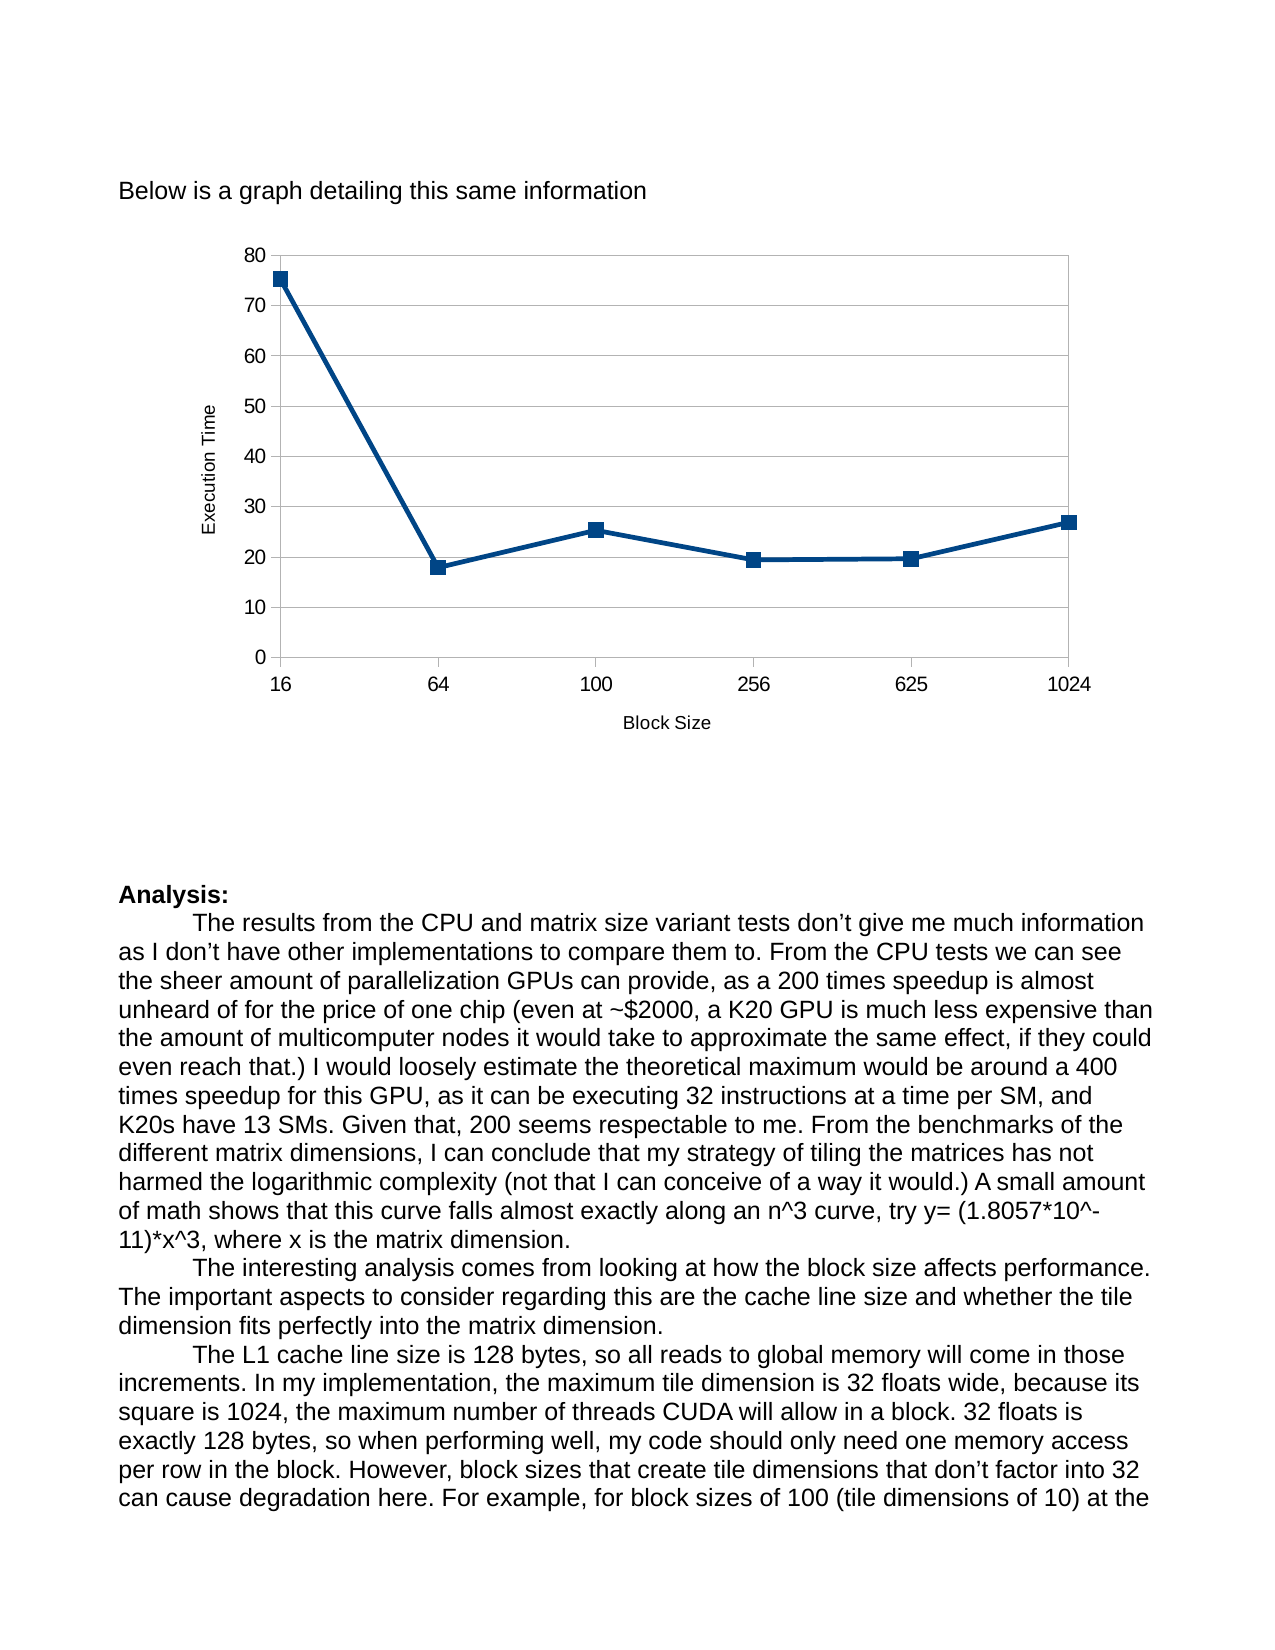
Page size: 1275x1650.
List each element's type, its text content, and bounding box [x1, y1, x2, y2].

text The L1 cache line size is 128 bytes, so all reads to global memory will come in those increments. In my implementation, the maximum tile dimension is 32 floats wide, because its square is 1024, the maximum number of threads CUDA will allow in a block. 32 floats is exactly 128 bytes, so when performing well, my code should only need one memory access per row in the block. However, block sizes that create tile dimensions that don’t factor into 32 can cause degradation here. For example, for block sizes of 100 (tile dimensions of 10) at the [118, 1339, 1157, 1512]
text Analysis: [118, 879, 1157, 908]
text The interesting analysis comes from looking at how the block size affects performance. The important aspects to consider regarding this are the cache line size and whether the tile dimension fits perfectly into the matrix dimension. [118, 1253, 1157, 1339]
text Below is a graph detailing this same information [118, 176, 1157, 204]
text The results from the CPU and matrix size variant tests don’t give me much information as I don’t have other implementations to compare them to. From the CPU tests we can see the sheer amount of parallelization GPUs can provide, as a 200 times speedup is almost unheard of for the price of one chip (even at ~$2000, a K20 GPU is much less expensive than the amount of multicomputer nodes it would take to approximate the same effect, if they could even reach that.) I would loosely estimate the theoretical maximum would be around a 400 times speedup for this GPU, as it can be executing 32 instructions at a time per SM, and K20s have 13 SMs. Given that, 200 seems respectable to me. From the benchmarks of the different matrix dimensions, I can conclude that my strategy of tiling the matrices has not harmed the logarithmic complexity (not that I can conceive of a way it would.) A small amount of math shows that this curve falls almost exactly along an n^3 curve, try y= (1.8057*10^-11)*x^3, where x is the matrix dimension. [118, 908, 1157, 1253]
